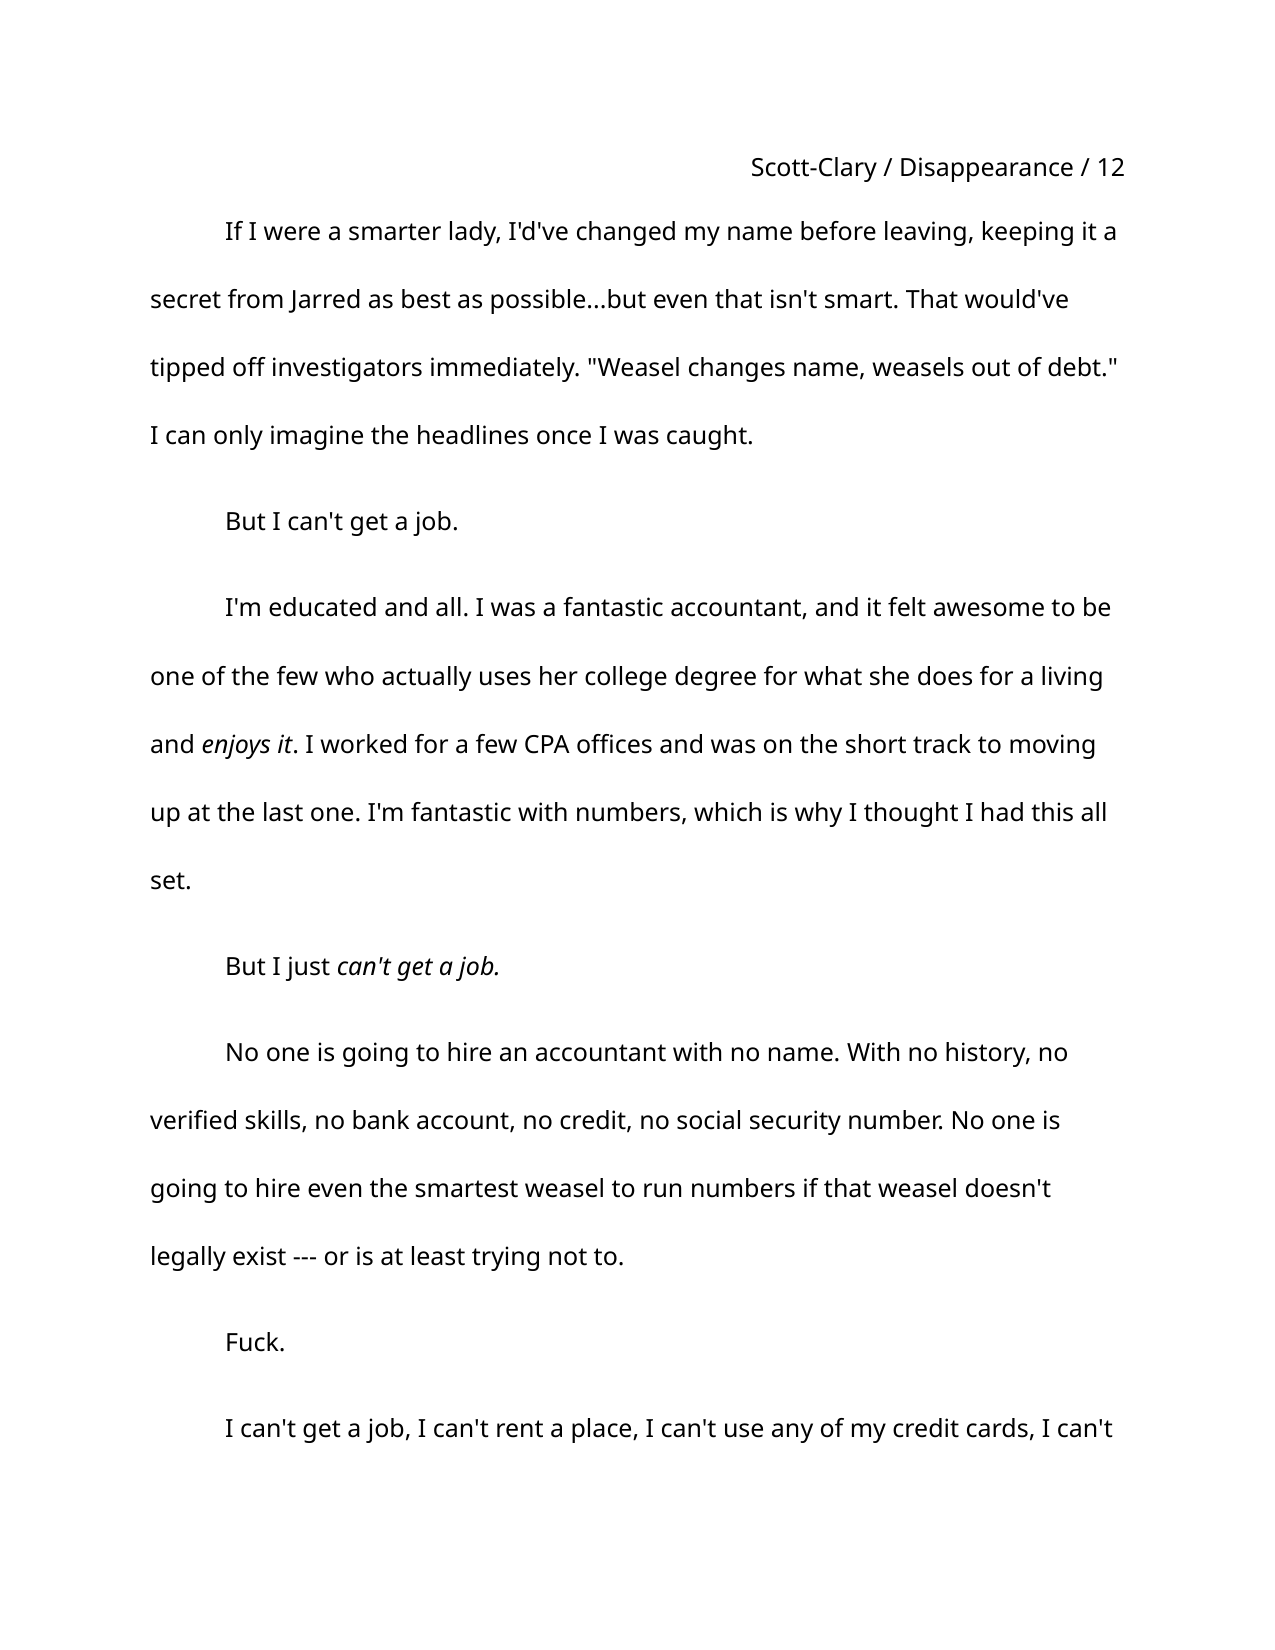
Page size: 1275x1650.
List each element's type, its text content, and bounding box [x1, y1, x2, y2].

text I can't get a job, I can't rent a place, I can't use any of my credit cards, I can't [150, 1411, 1125, 1445]
text But I can't get a job. [150, 504, 1125, 538]
text I'm educated and all. I was a fantastic accountant, and it felt awesome to be one of the few who actually uses her college degree for what she does for a living and enjoys it. I worked for a few CPA offices and was on the short track to moving up at the last one. I'm fantastic with numbers, which is why I thought I had this all set. [150, 590, 1125, 897]
text Fuck. [150, 1325, 1125, 1359]
text If I were a smarter lady, I'd've changed my name before leaving, keeping it a secret from Jarred as best as possible...but even that isn't smart. That would've tipped off investigators immediately. "Weasel changes name, weasels out of debt." I can only imagine the headlines once I was caught. [150, 213, 1125, 452]
text But I just can't get a job. [150, 948, 1125, 983]
text No one is going to hire an accountant with no name. With no history, no verified skills, no bank account, no credit, no social security number. No one is going to hire even the smartest weasel to run numbers if that weasel doesn't legally exist --- or is at least trying not to. [150, 1034, 1125, 1273]
